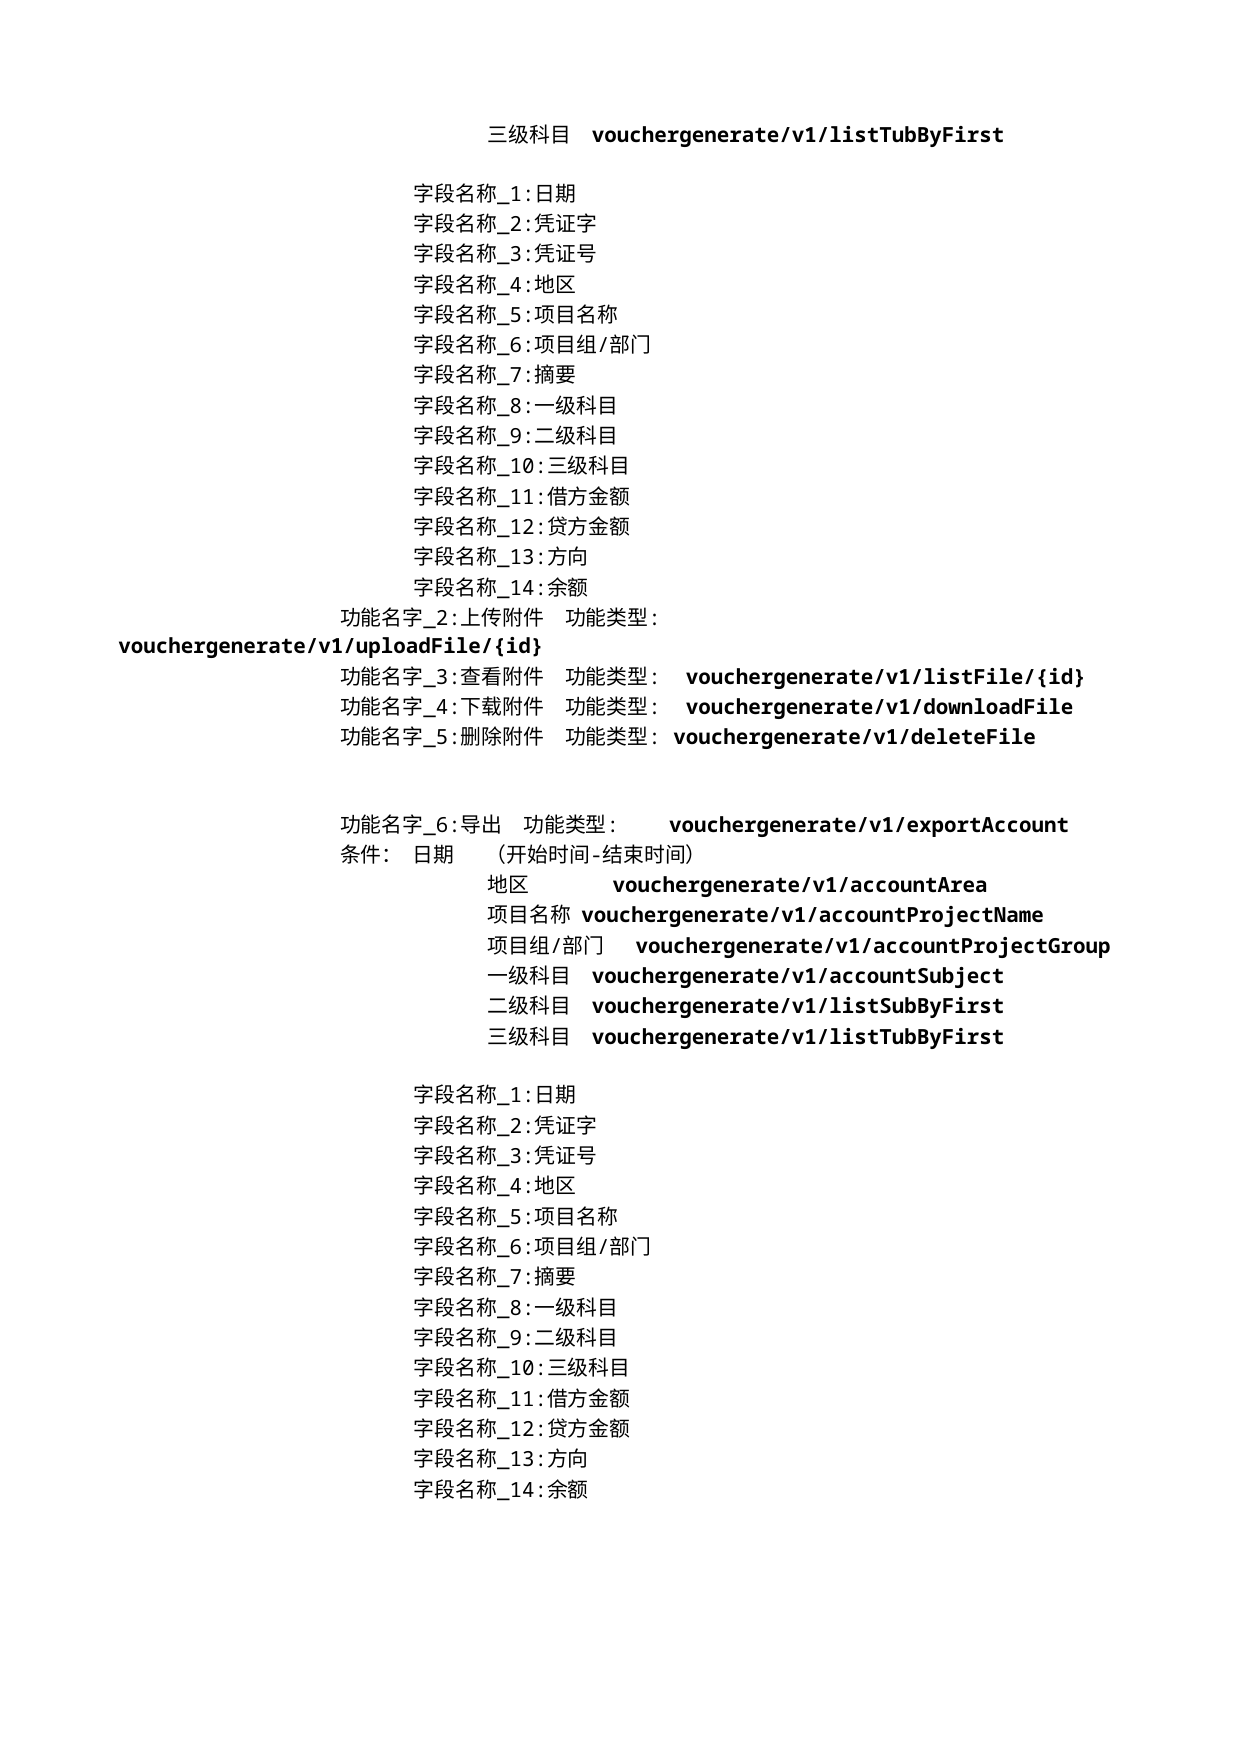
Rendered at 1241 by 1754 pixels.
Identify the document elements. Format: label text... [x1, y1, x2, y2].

text 地区 vouchergenerate/v1/accountArea [118, 868, 1122, 899]
text 字段名称_7:摘要 [118, 1261, 1122, 1291]
text 字段名称_1:日期 [118, 177, 1122, 207]
text 功能名字_2:上传附件 功能类型: vouchergenerate/v1/uploadFile/{id} [118, 601, 1122, 660]
text 字段名称_5:项目名称 [118, 1200, 1122, 1230]
text 字段名称_13:方向 [118, 1442, 1122, 1473]
text 字段名称_6:项目组/部门 [118, 328, 1122, 359]
text 功能名字_5:删除附件 功能类型: vouchergenerate/v1/deleteFile [118, 721, 1122, 751]
text 字段名称_1:日期 [118, 1079, 1122, 1109]
text 功能名字_3:查看附件 功能类型: vouchergenerate/v1/listFile/{id} [118, 660, 1122, 690]
text 字段名称_7:摘要 [118, 359, 1122, 389]
text 字段名称_4:地区 [118, 1170, 1122, 1200]
text 三级科目 vouchergenerate/v1/listTubByFirst [118, 118, 1122, 148]
text 功能名字_6:导出 功能类型: vouchergenerate/v1/exportAccount [118, 808, 1122, 838]
text 字段名称_3:凭证号 [118, 237, 1122, 268]
text 字段名称_2:凭证字 [118, 1109, 1122, 1139]
text 字段名称_12:贷方金额 [118, 510, 1122, 541]
text 字段名称_6:项目组/部门 [118, 1230, 1122, 1261]
text 三级科目 vouchergenerate/v1/listTubByFirst [118, 1020, 1122, 1050]
text 字段名称_2:凭证字 [118, 207, 1122, 237]
text 字段名称_10:三级科目 [118, 450, 1122, 480]
text 功能名字_4:下载附件 功能类型: vouchergenerate/v1/downloadFile [118, 690, 1122, 721]
text 字段名称_11:借方金额 [118, 480, 1122, 510]
text 字段名称_12:贷方金额 [118, 1412, 1122, 1442]
text 字段名称_3:凭证号 [118, 1139, 1122, 1170]
text 字段名称_11:借方金额 [118, 1382, 1122, 1412]
text 二级科目 vouchergenerate/v1/listSubByFirst [118, 990, 1122, 1020]
text 字段名称_8:一级科目 [118, 389, 1122, 419]
text 字段名称_14:余额 [118, 1473, 1122, 1503]
text 项目名称 vouchergenerate/v1/accountProjectName [118, 899, 1122, 929]
text 项目组/部门 vouchergenerate/v1/accountProjectGroup [118, 929, 1122, 959]
text 字段名称_14:余额 [118, 571, 1122, 601]
text 字段名称_8:一级科目 [118, 1291, 1122, 1321]
text 字段名称_9:二级科目 [118, 419, 1122, 450]
text 字段名称_10:三级科目 [118, 1352, 1122, 1382]
text 字段名称_9:二级科目 [118, 1321, 1122, 1352]
text 字段名称_13:方向 [118, 541, 1122, 571]
text 条件： 日期 （开始时间-结束时间） [118, 838, 1122, 868]
text 字段名称_4:地区 [118, 268, 1122, 298]
text 字段名称_5:项目名称 [118, 298, 1122, 328]
text 一级科目 vouchergenerate/v1/accountSubject [118, 959, 1122, 990]
